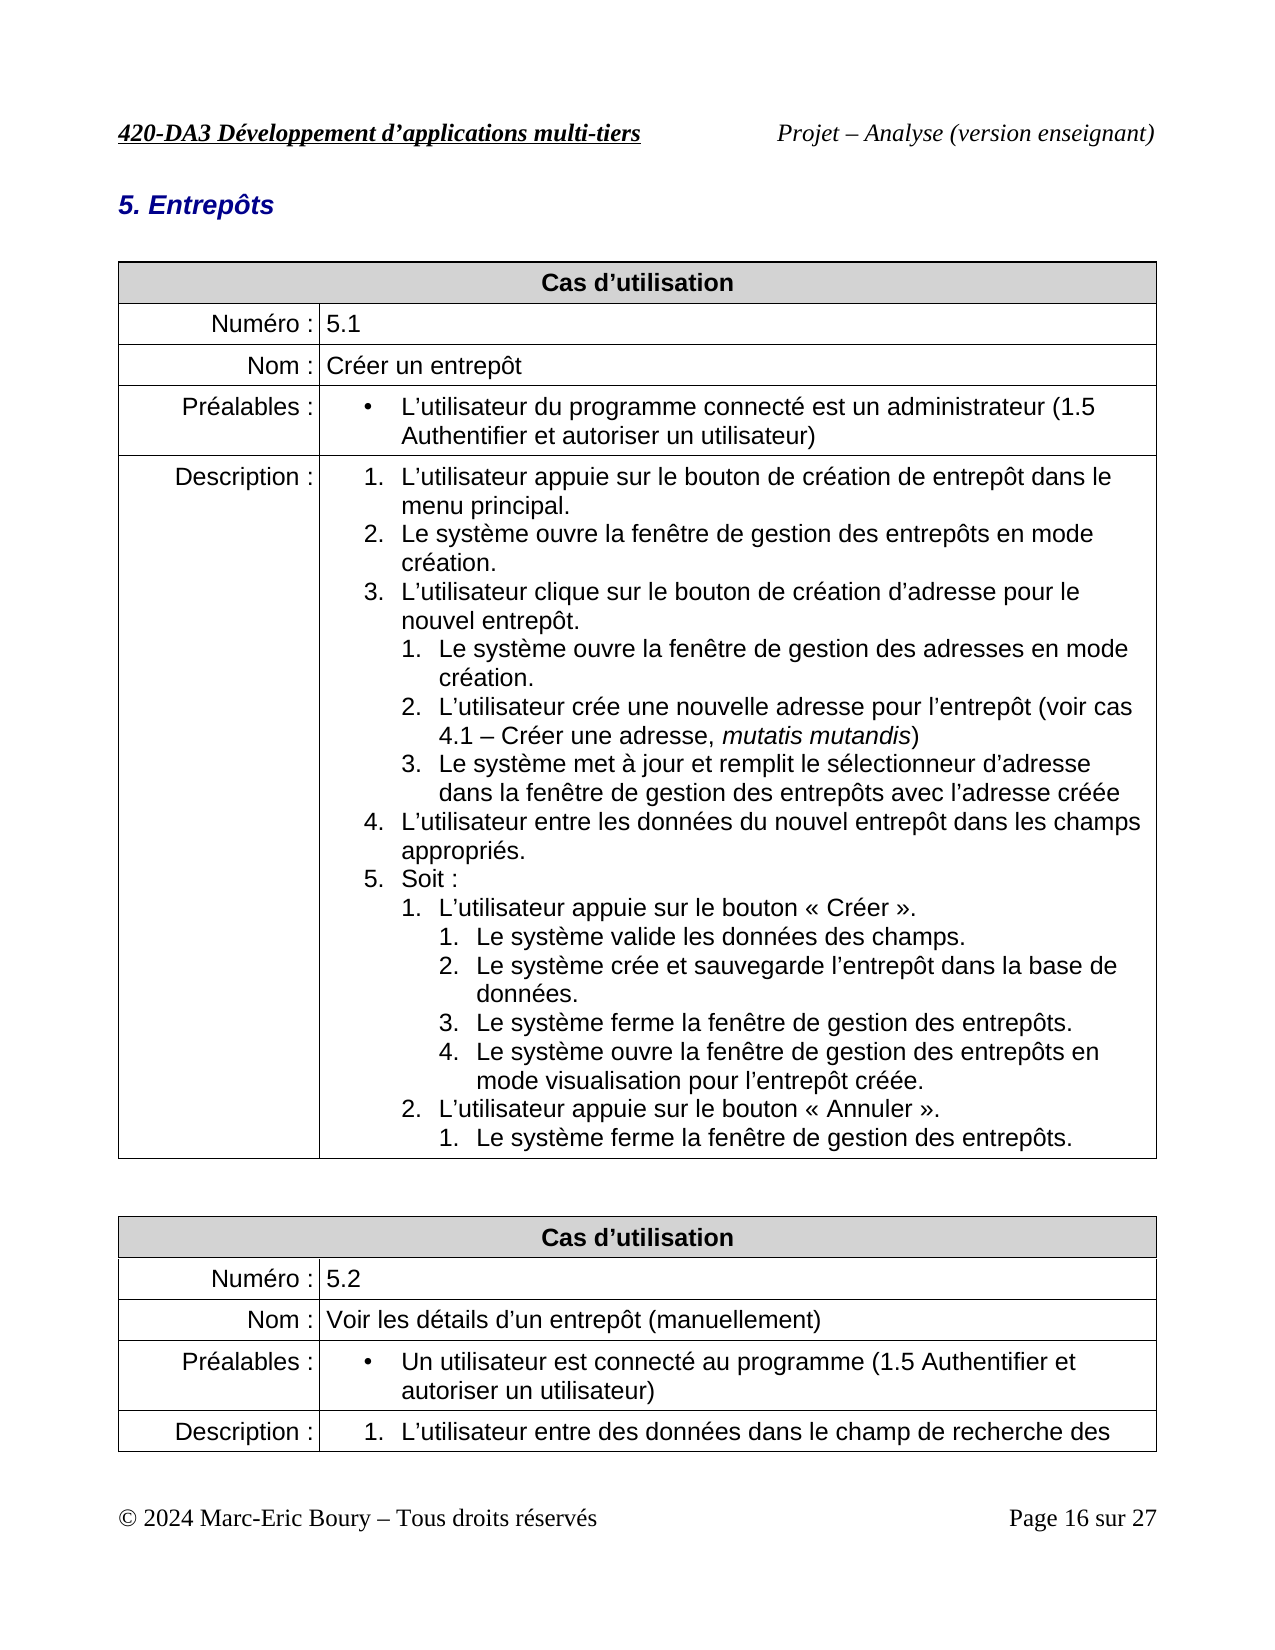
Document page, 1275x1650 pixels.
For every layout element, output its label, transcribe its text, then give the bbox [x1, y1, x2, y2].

subtitle 5. Entrepôts [118, 189, 1157, 220]
table_header Cas d’utilisation [119, 1217, 1156, 1257]
table_cell Préalables : [119, 1341, 319, 1410]
table_cell Nom : [119, 345, 319, 385]
table_cell Description : [119, 456, 319, 1158]
table_cell Description : [119, 1411, 319, 1451]
table_cell 5.1 [320, 304, 1156, 344]
table_header Cas d’utilisation [119, 263, 1156, 303]
table_cell Numéro : [119, 304, 319, 344]
table_cell 5.2 [320, 1259, 1156, 1299]
table_cell L’utilisateur appuie sur le bouton de création de entrepôt dans le menu principal. Le système ouvre la fenêtre de gestion des entrepôts en mode création. L’utilisateur clique sur le bouton de création d’adresse pour le nouvel entrepôt. Le système ouvre la fenêtre de gestion des adresses en mode création. L’utilisateur crée une nouvelle adresse pour l’entrepôt (voir cas 4.1 – Créer une adresse, mutatis mutandis) Le système met à jour et remplit le sélectionneur d’adresse dans la fenêtre de gestion des entrepôts avec l’adresse créée L’utilisateur entre les données du nouvel entrepôt dans les champs appropriés. Soit : L’utilisateur appuie sur le bouton « Créer ». Le système valide les données des champs. Le système crée et sauvegarde l’entrepôt dans la base de données. Le système ferme la fenêtre de gestion des entrepôts. Le système ouvre la fenêtre de gestion des entrepôts en mode visualisation pour l’entrepôt créée. L’utilisateur appuie sur le bouton « Annuler ». Le système ferme la fenêtre de gestion des entrepôts. [320, 456, 1156, 1158]
table_cell L’utilisateur du programme connecté est un administrateur (1.5 Authentifier et autoriser un utilisateur) [320, 386, 1156, 455]
table_cell Voir les détails d’un entrepôt (manuellement) [320, 1300, 1156, 1340]
table_cell Un utilisateur est connecté au programme (1.5 Authentifier et autoriser un utilisateur) [320, 1341, 1156, 1410]
table_cell L’utilisateur entre des données dans le champ de recherche des entrepôts du menu principal. Le système affiche la liste des entrepôts correspondants. L’utilisateur sélectionne l’entrepôt voulu dans la liste affichée. Le système active les boutons d’actions pour l’entrepôt sélectionné. L’utilisateur clique sur le bouton d’action de visualisation. Le système ouvre la fenêtre de gestion des entrepôts en mode visualisation pour l’entrepôt sélectionné. Soit : L’utilisateur appuie sur le bouton « OK ». Le système ferme la fenêtre de gestion des entrepôts. L’utilisateur appuie sur le bouton « Annuler ». Le système ferme la fenêtre de gestion des entrepôts. [320, 1411, 1156, 1451]
table_cell Numéro : [119, 1259, 319, 1299]
table_cell Créer un entrepôt [320, 345, 1156, 385]
table_cell Préalables : [119, 386, 319, 455]
table_cell Nom : [119, 1300, 319, 1340]
